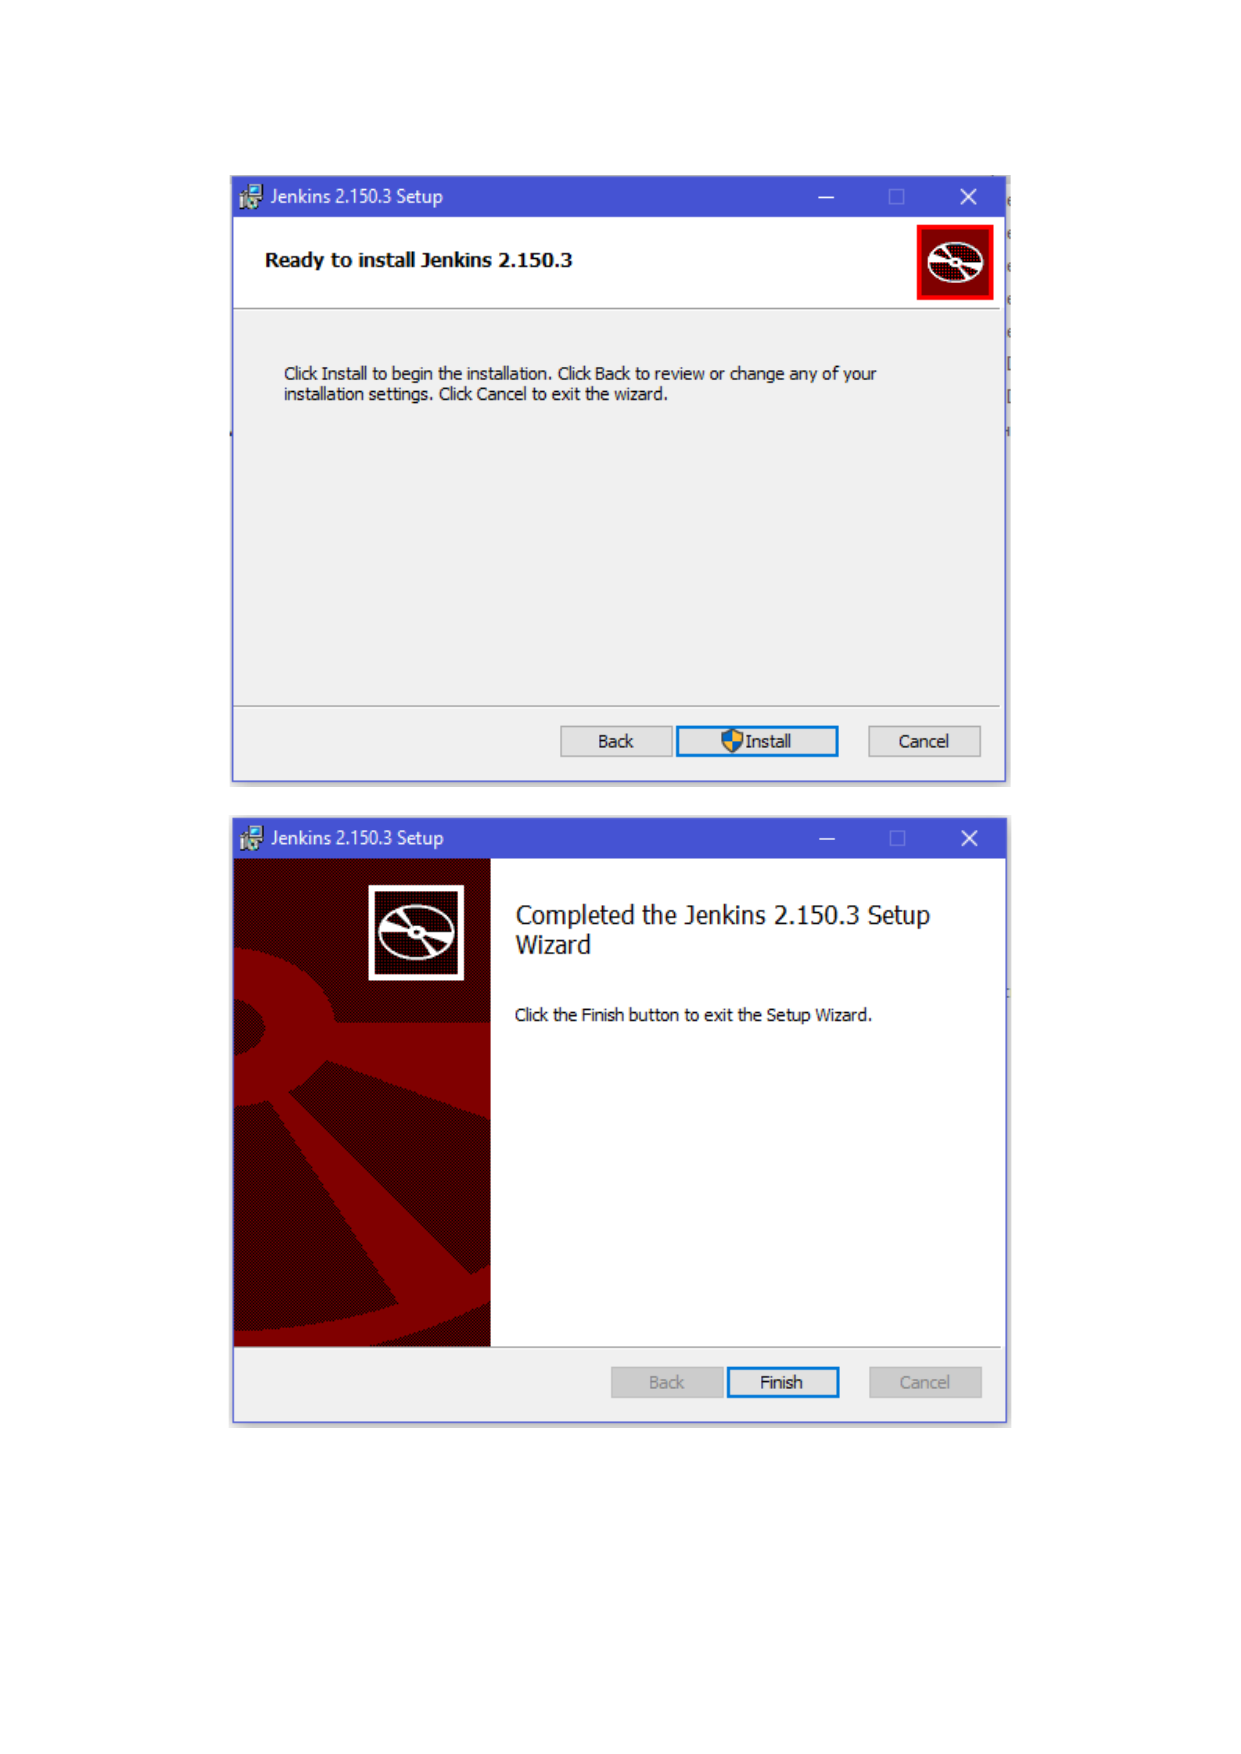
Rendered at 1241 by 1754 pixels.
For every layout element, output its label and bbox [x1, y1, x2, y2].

picture [228, 815, 1012, 1428]
picture [229, 175, 1011, 787]
